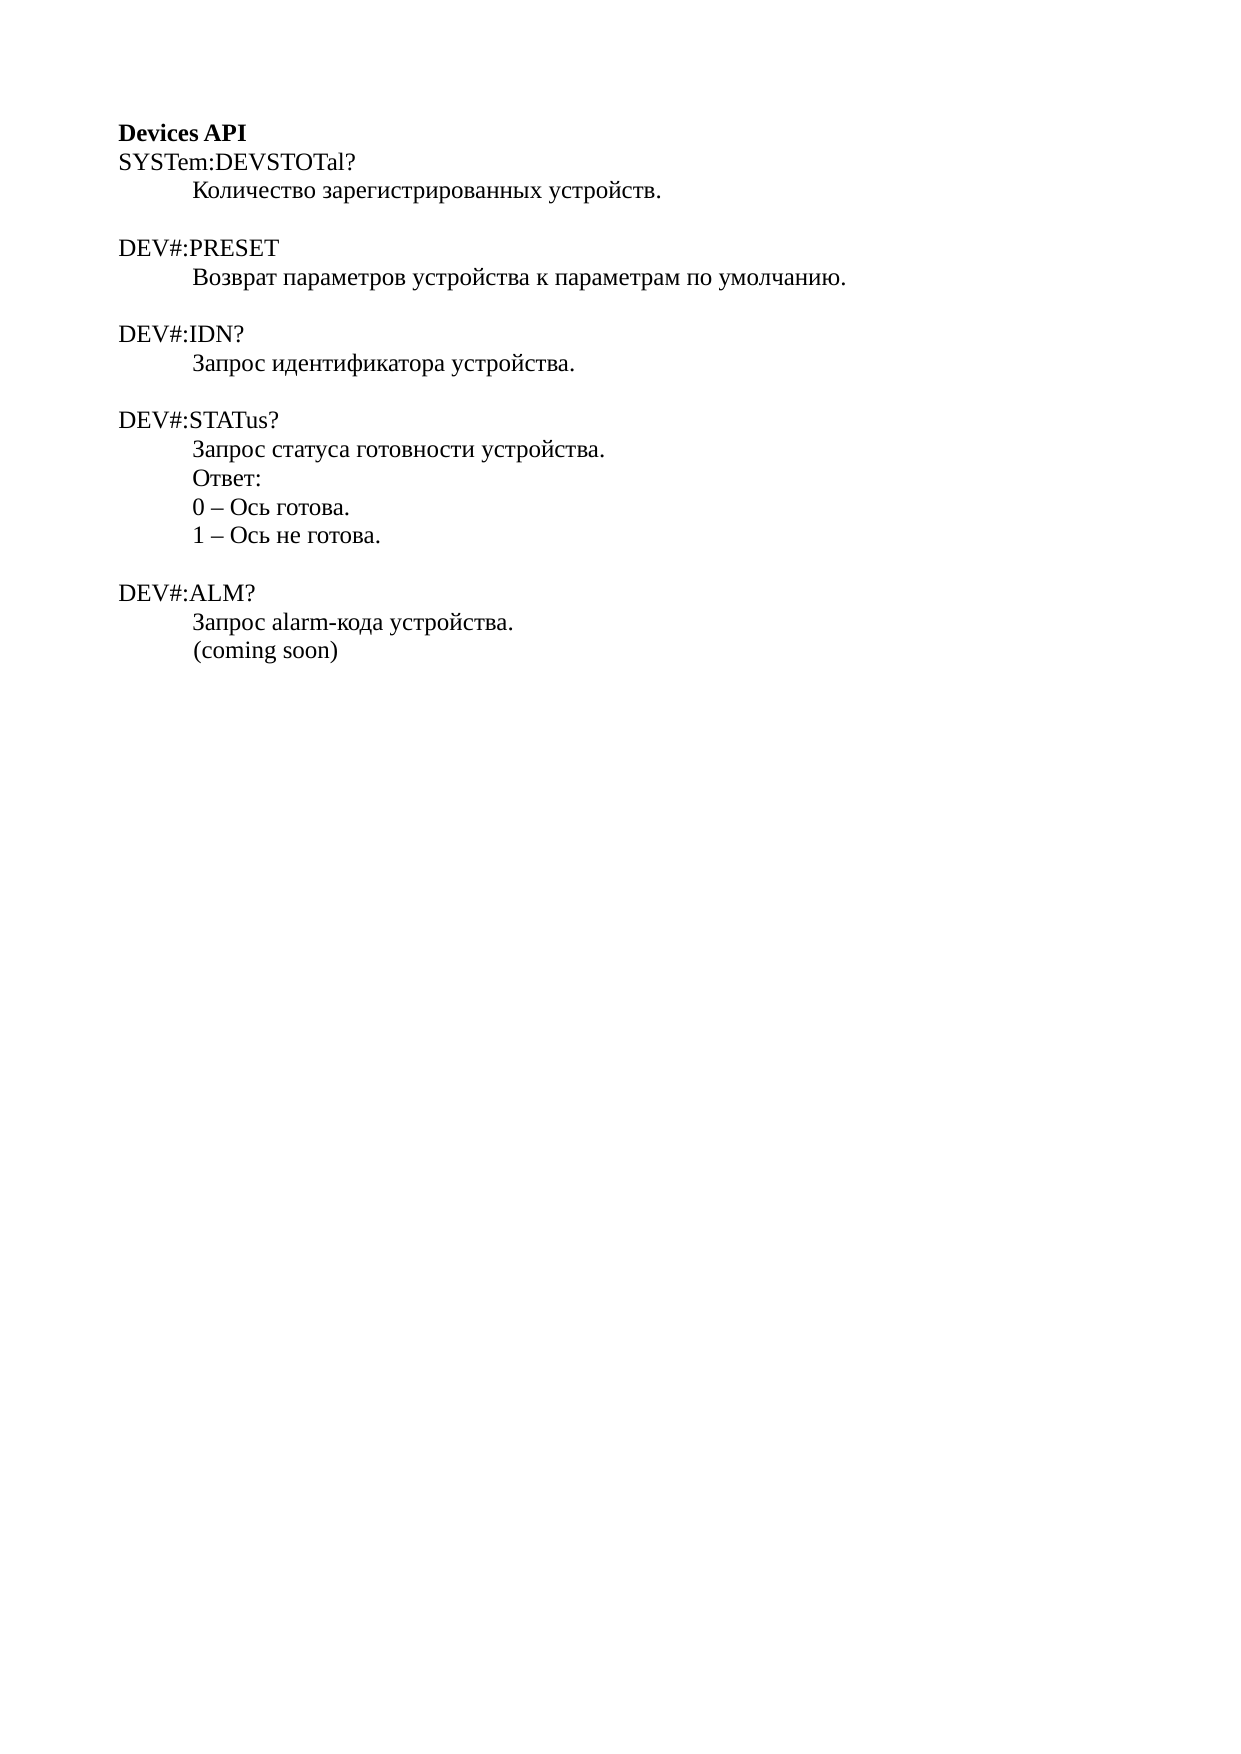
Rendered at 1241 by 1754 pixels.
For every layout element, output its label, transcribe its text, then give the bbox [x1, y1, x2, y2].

text DEV#:IDN? [118, 319, 1122, 348]
text Возврат параметров устройства к параметрам по умолчанию. [118, 262, 1122, 291]
text Количество зарегистрированных устройств. [118, 176, 1122, 204]
text Запрос alarm-кода устройства. [118, 607, 1122, 636]
text DEV#:STATus? [118, 406, 1122, 434]
text Запрос статуса готовности устройства. [118, 434, 1122, 463]
text DEV#:PRESET [118, 233, 1122, 262]
text 1 – Ось не готова. [118, 521, 1122, 549]
text Запрос идентификатора устройства. [118, 348, 1122, 377]
text SYSTem:DEVSTOTal? [118, 147, 1122, 176]
text Ответ: [118, 463, 1122, 492]
text Devices API [118, 118, 1122, 147]
text DEV#:ALM? [118, 578, 1122, 607]
text 0 – Ось готова. [118, 492, 1122, 521]
text (coming soon) [118, 636, 1122, 664]
